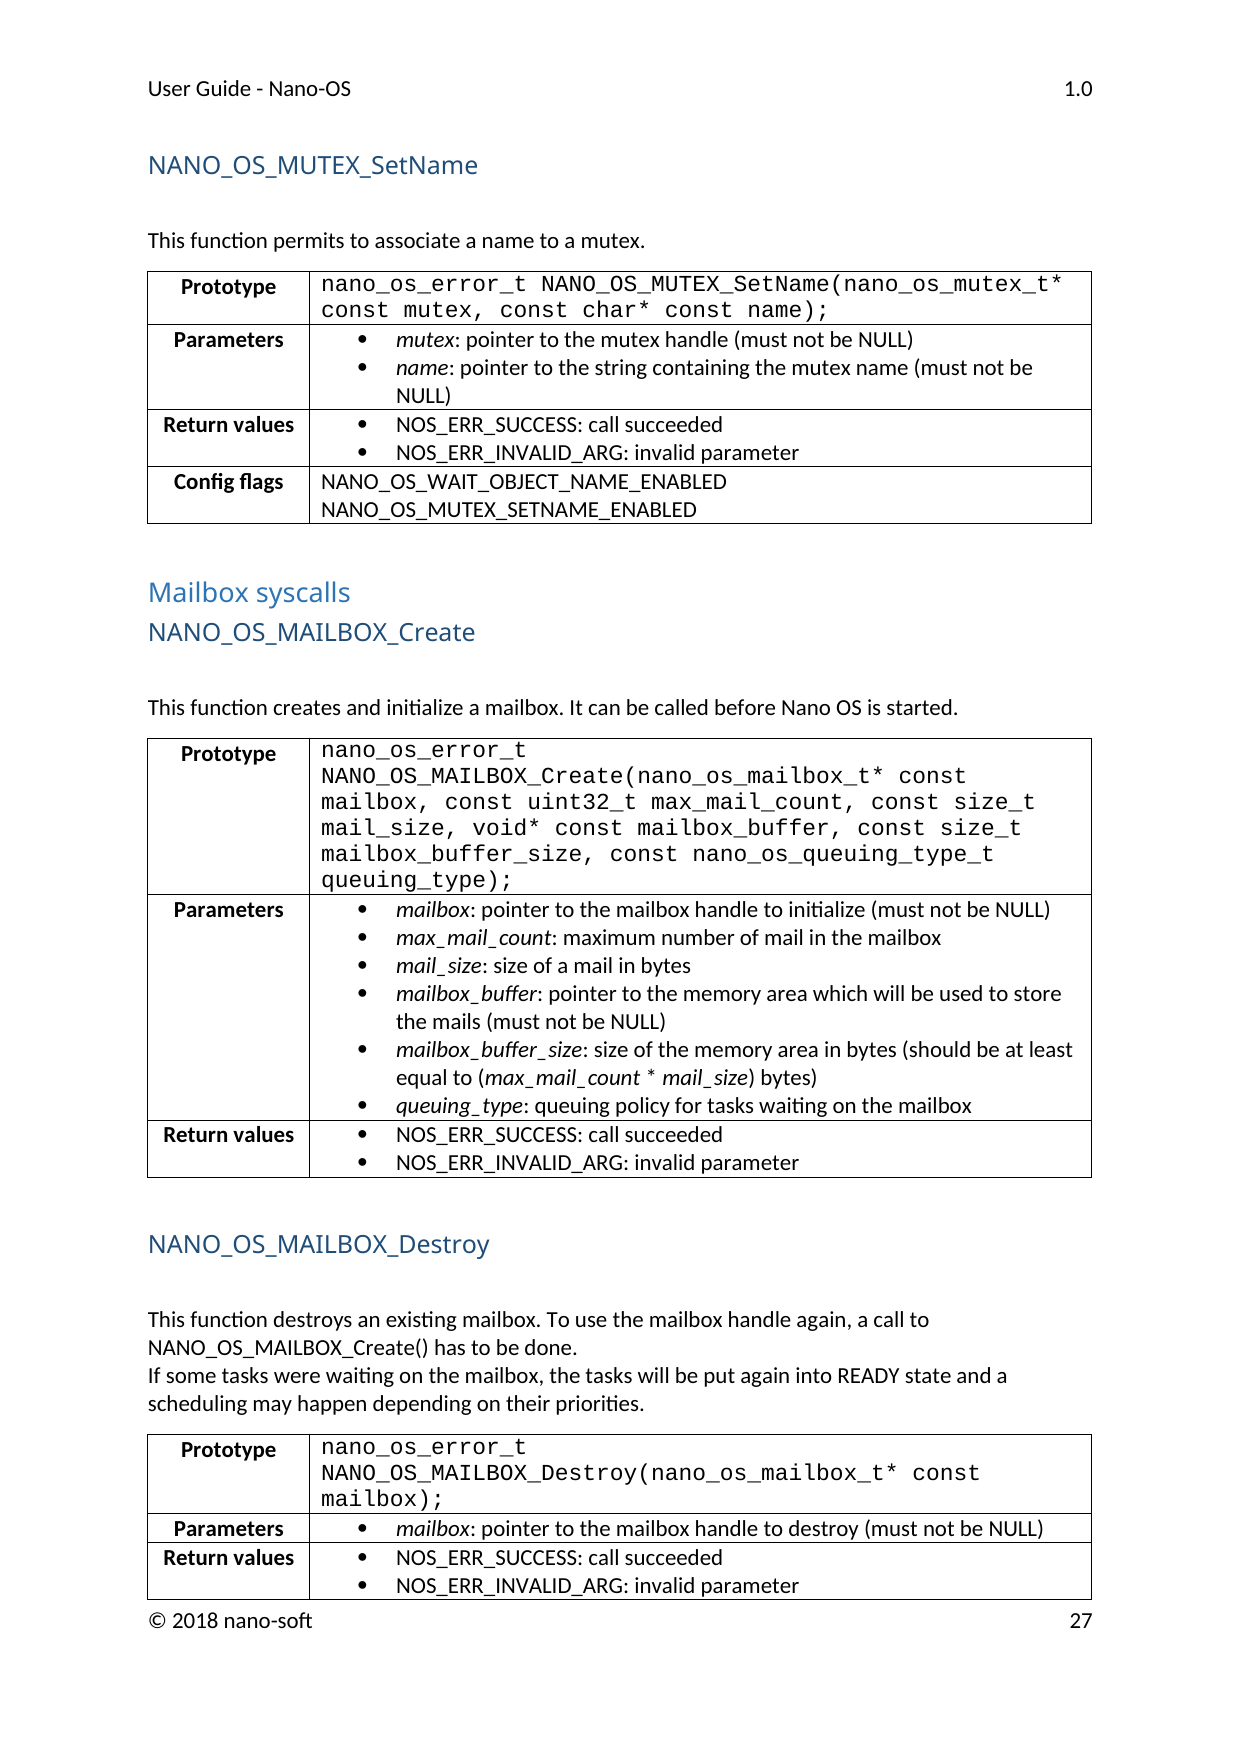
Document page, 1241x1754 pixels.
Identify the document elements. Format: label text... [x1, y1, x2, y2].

table_cell Parameters [148, 895, 309, 1119]
subtitle NANO_OS_MUTEX_SetName [148, 148, 1093, 182]
table_cell mailbox: pointer to the mailbox handle to initialize (must not be NULL) max_mail_count: maximum number of mail in the mailbox mail_size: size of a mail in bytes mailbox_buffer: pointer to the memory area which will be used to store the mails (must not be NULL) mailbox_buffer_size: size of the memory area in bytes (should be at least equal to (max_mail_count * mail_size) bytes) queuing_type: queuing policy for tasks waiting on the mailbox [310, 895, 1091, 1119]
text This function creates and initialize a mailbox. It can be called before Nano OS is started. [148, 693, 1093, 721]
table_header nano_os_error_t NANO_OS_MAILBOX_Destroy(nano_os_mailbox_t* const mailbox); [310, 1435, 1091, 1513]
table_cell Parameters [148, 1514, 309, 1542]
table_header Prototype [148, 272, 309, 324]
table_header Prototype [148, 1435, 309, 1513]
table_header Prototype [148, 739, 309, 894]
table_header nano_os_error_t NANO_OS_MUTEX_SetName(nano_os_mutex_t* const mutex, const char* const name); [310, 272, 1091, 324]
table_cell NANO_OS_WAIT_OBJECT_NAME_ENABLED NANO_OS_MUTEX_SETNAME_ENABLED [310, 467, 1091, 523]
subtitle NANO_OS_MAILBOX_Destroy [148, 1226, 1093, 1261]
table_cell mailbox: pointer to the mailbox handle to destroy (must not be NULL) [310, 1514, 1091, 1542]
subtitle NANO_OS_MAILBOX_Create [148, 614, 1093, 648]
table_cell NOS_ERR_SUCCESS: call succeeded NOS_ERR_INVALID_ARG: invalid parameter [310, 1543, 1091, 1599]
table_cell NOS_ERR_SUCCESS: call succeeded NOS_ERR_INVALID_ARG: invalid parameter [310, 410, 1091, 466]
table_cell NOS_ERR_SUCCESS: call succeeded NOS_ERR_INVALID_ARG: invalid parameter [310, 1121, 1091, 1177]
table_cell Return values [148, 410, 309, 466]
table_cell Parameters [148, 325, 309, 409]
subtitle Mailbox syscalls [148, 573, 1093, 610]
table_cell mutex: pointer to the mutex handle (must not be NULL) name: pointer to the string containing the mutex name (must not be NULL) [310, 325, 1091, 409]
table_header nano_os_error_t NANO_OS_MAILBOX_Create(nano_os_mailbox_t* const mailbox, const uint32_t max_mail_count, const size_t mail_size, void* const mailbox_buffer, const size_t mailbox_buffer_size, const nano_os_queuing_type_t queuing_type); [310, 739, 1091, 894]
text This function permits to associate a name to a mutex. [148, 226, 1093, 254]
text This function destroys an existing mailbox. To use the mailbox handle again, a call to NANO_OS_MAILBOX_Create() has to be done. If some tasks were waiting on the mailbox, the tasks will be put again into READY state and a scheduling may happen depending on their priorities. [148, 1305, 1093, 1417]
table_cell Config flags [148, 467, 309, 523]
table_cell Return values [148, 1121, 309, 1177]
table_cell Return values [148, 1543, 309, 1599]
